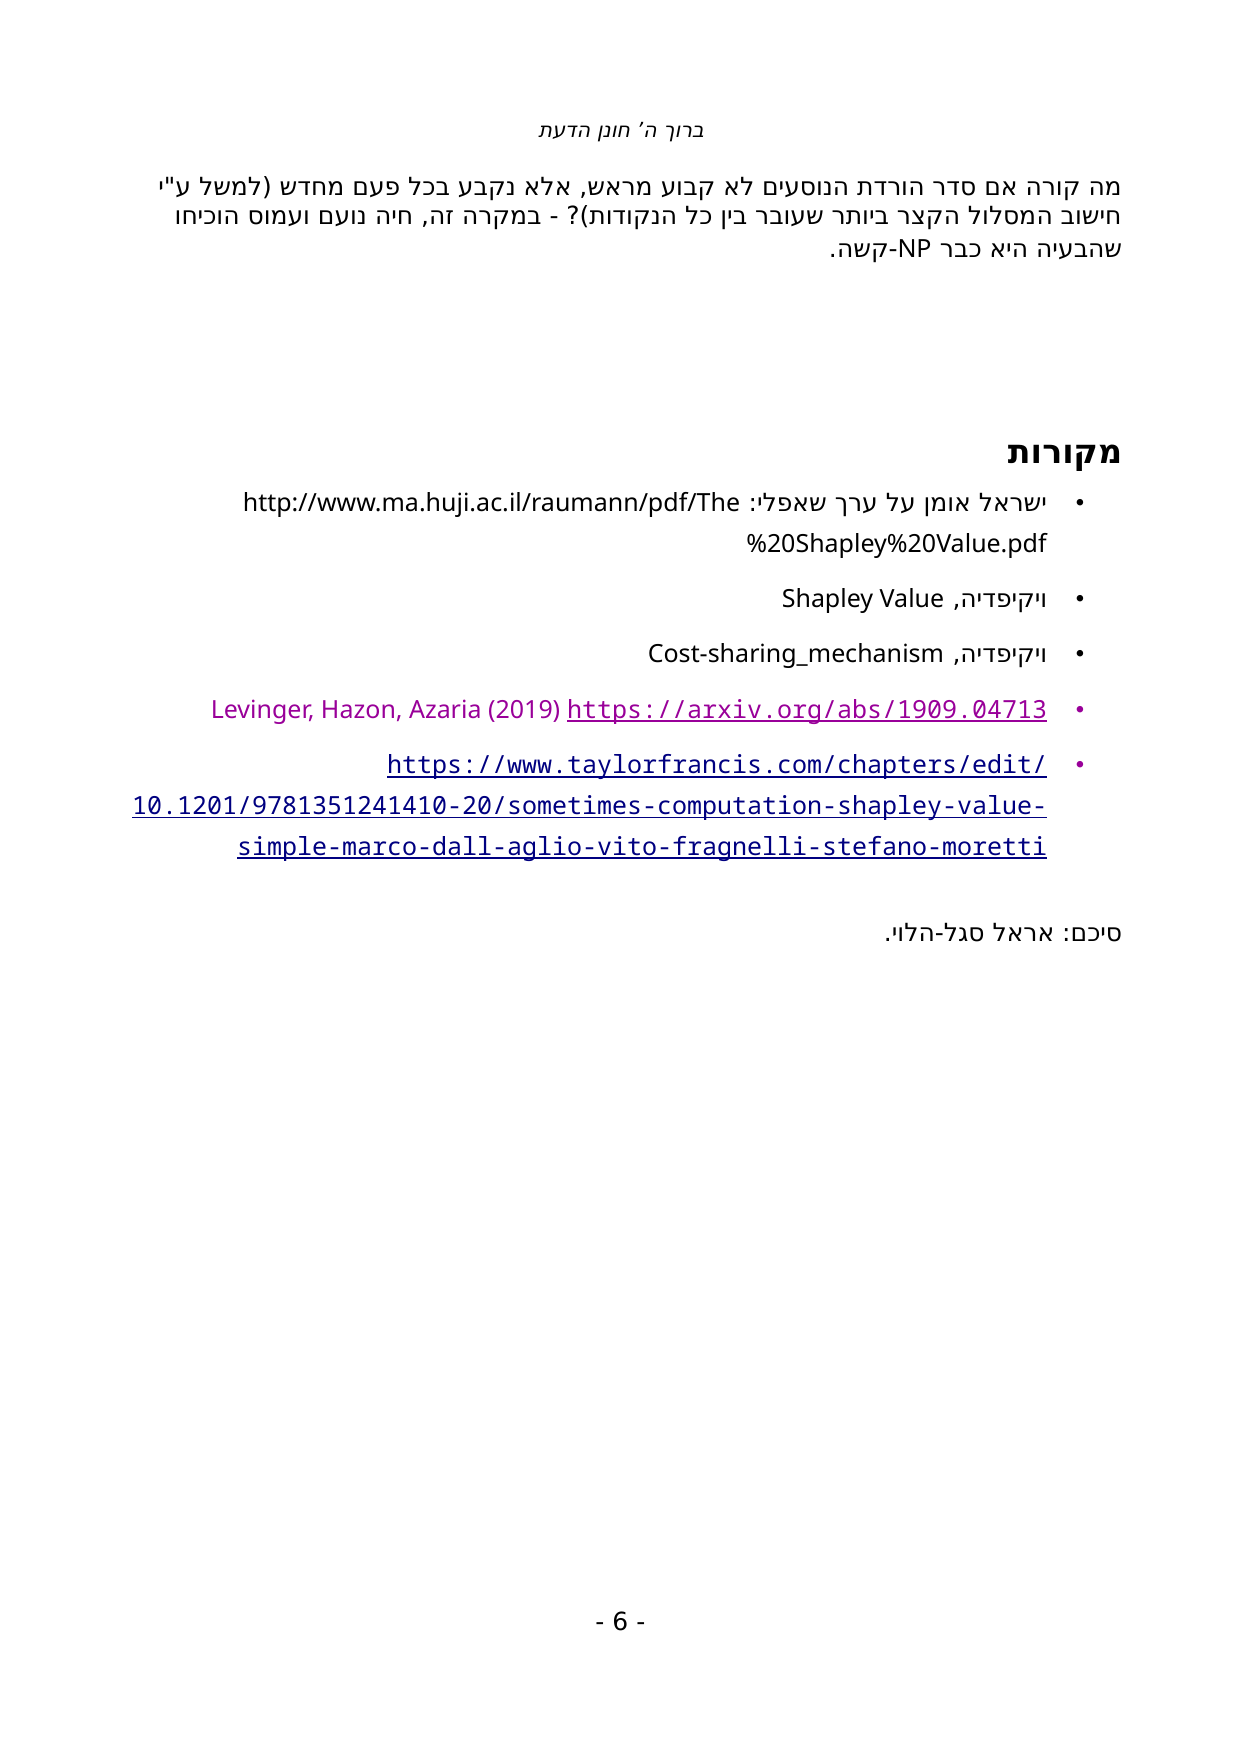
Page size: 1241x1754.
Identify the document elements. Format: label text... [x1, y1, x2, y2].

list ויקיפדיה, Cost-sharing_mechanism [118, 636, 1084, 670]
list ויקיפדיה, Shapley Value [118, 581, 1084, 615]
list https://www.taylorfrancis.com/chapters/edit/10.1201/9781351241410-20/sometimes-computation-shapley-value-simple-marco-dall-aglio-vito-fragnelli-stefano-moretti [118, 747, 1084, 863]
text מה קורה אם סדר הורדת הנוסעים לא קבוע מראש, אלא נקבע בכל פעם מחדש (למשל ע"י חישוב המסלול הקצר ביותר שעובר בין כל הנקודות)? - במקרה זה, חיה נועם ועמוס הוכיחו שהבעיה היא כבר NP-קשה. [118, 172, 1122, 264]
list Levinger, Hazon, Azaria (2019) https://arxiv.org/abs/1909.04713 [118, 691, 1084, 726]
list ישראל אומן על ערך שאפלי: http://www.ma.huji.ac.il/raumann/pdf/The%20Shapley%20Value.pdf [118, 484, 1084, 559]
text סיכם: אראל סגל-הלוי. [118, 918, 1122, 947]
subtitle מקורות [118, 433, 1122, 472]
